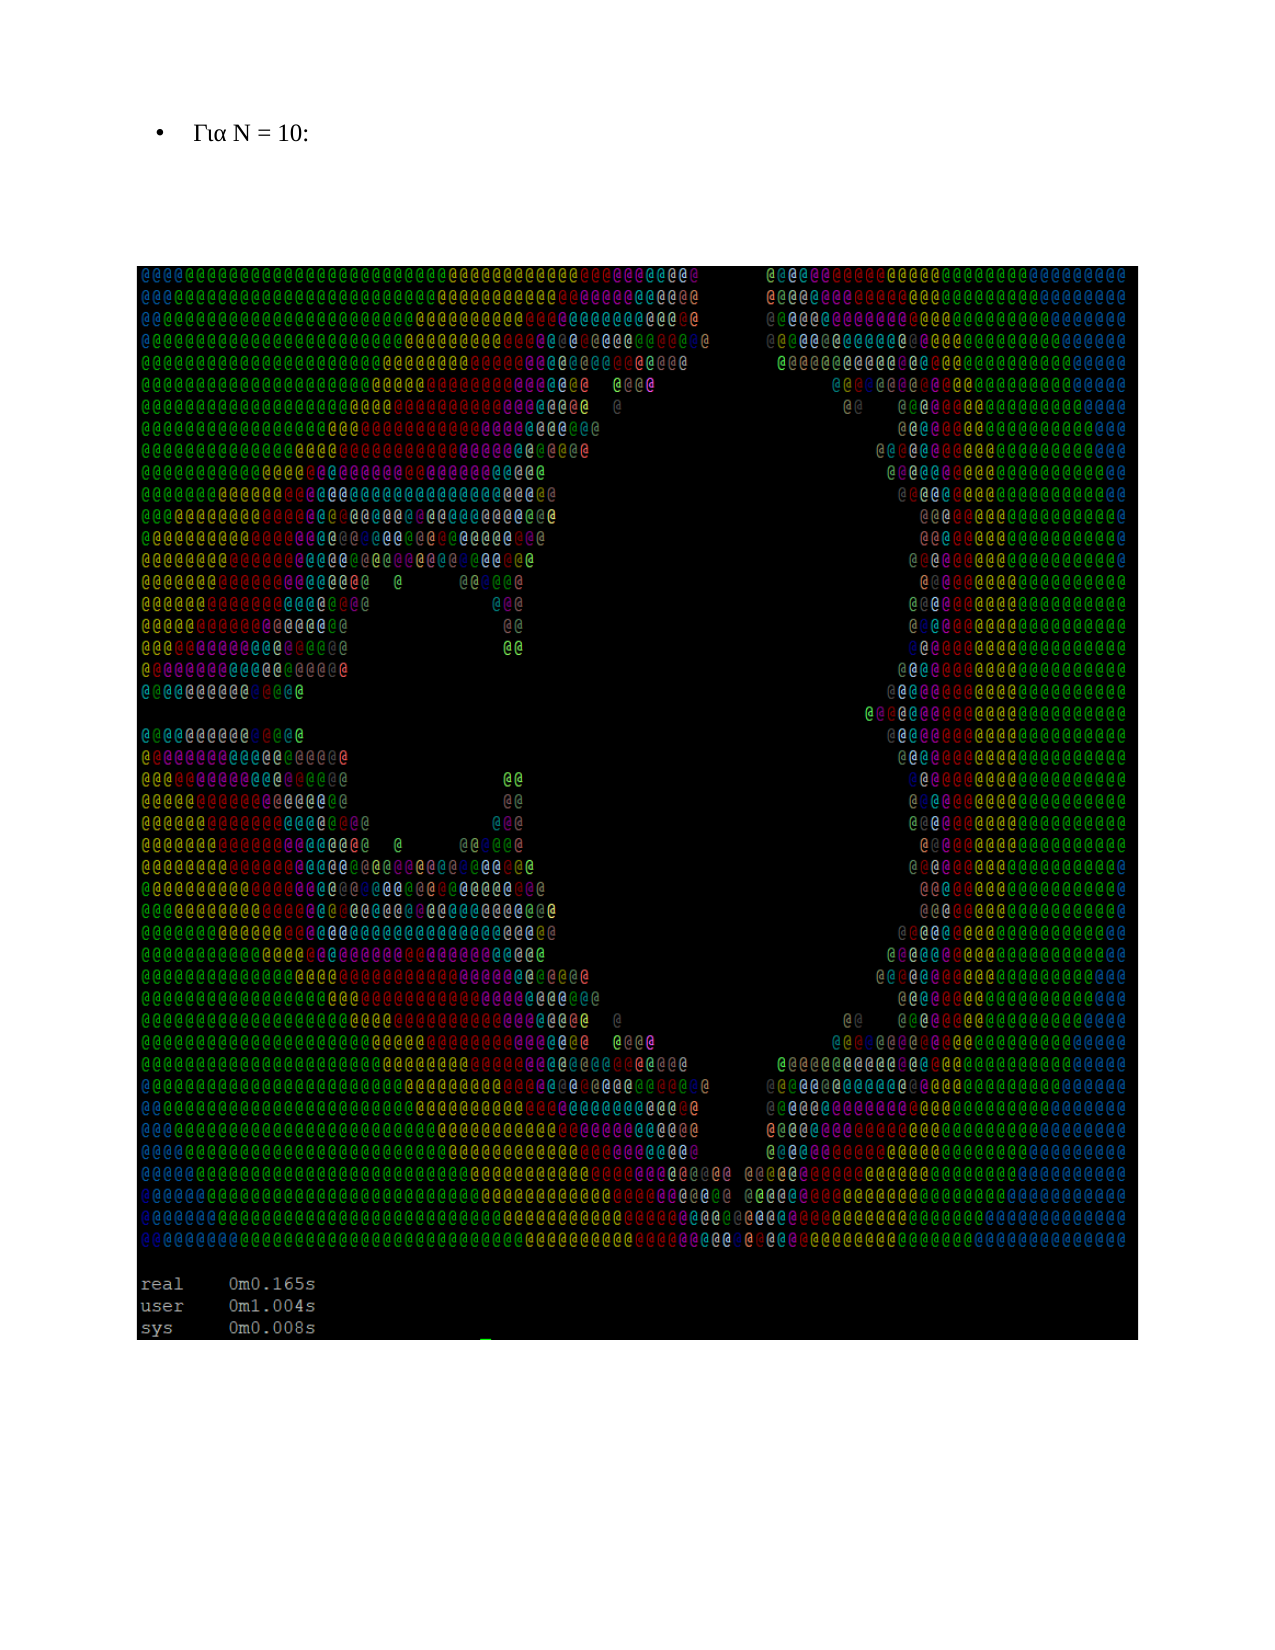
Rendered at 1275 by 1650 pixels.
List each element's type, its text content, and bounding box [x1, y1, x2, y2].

list Για Ν = 10: [156, 118, 1157, 147]
picture [136, 266, 1139, 1340]
